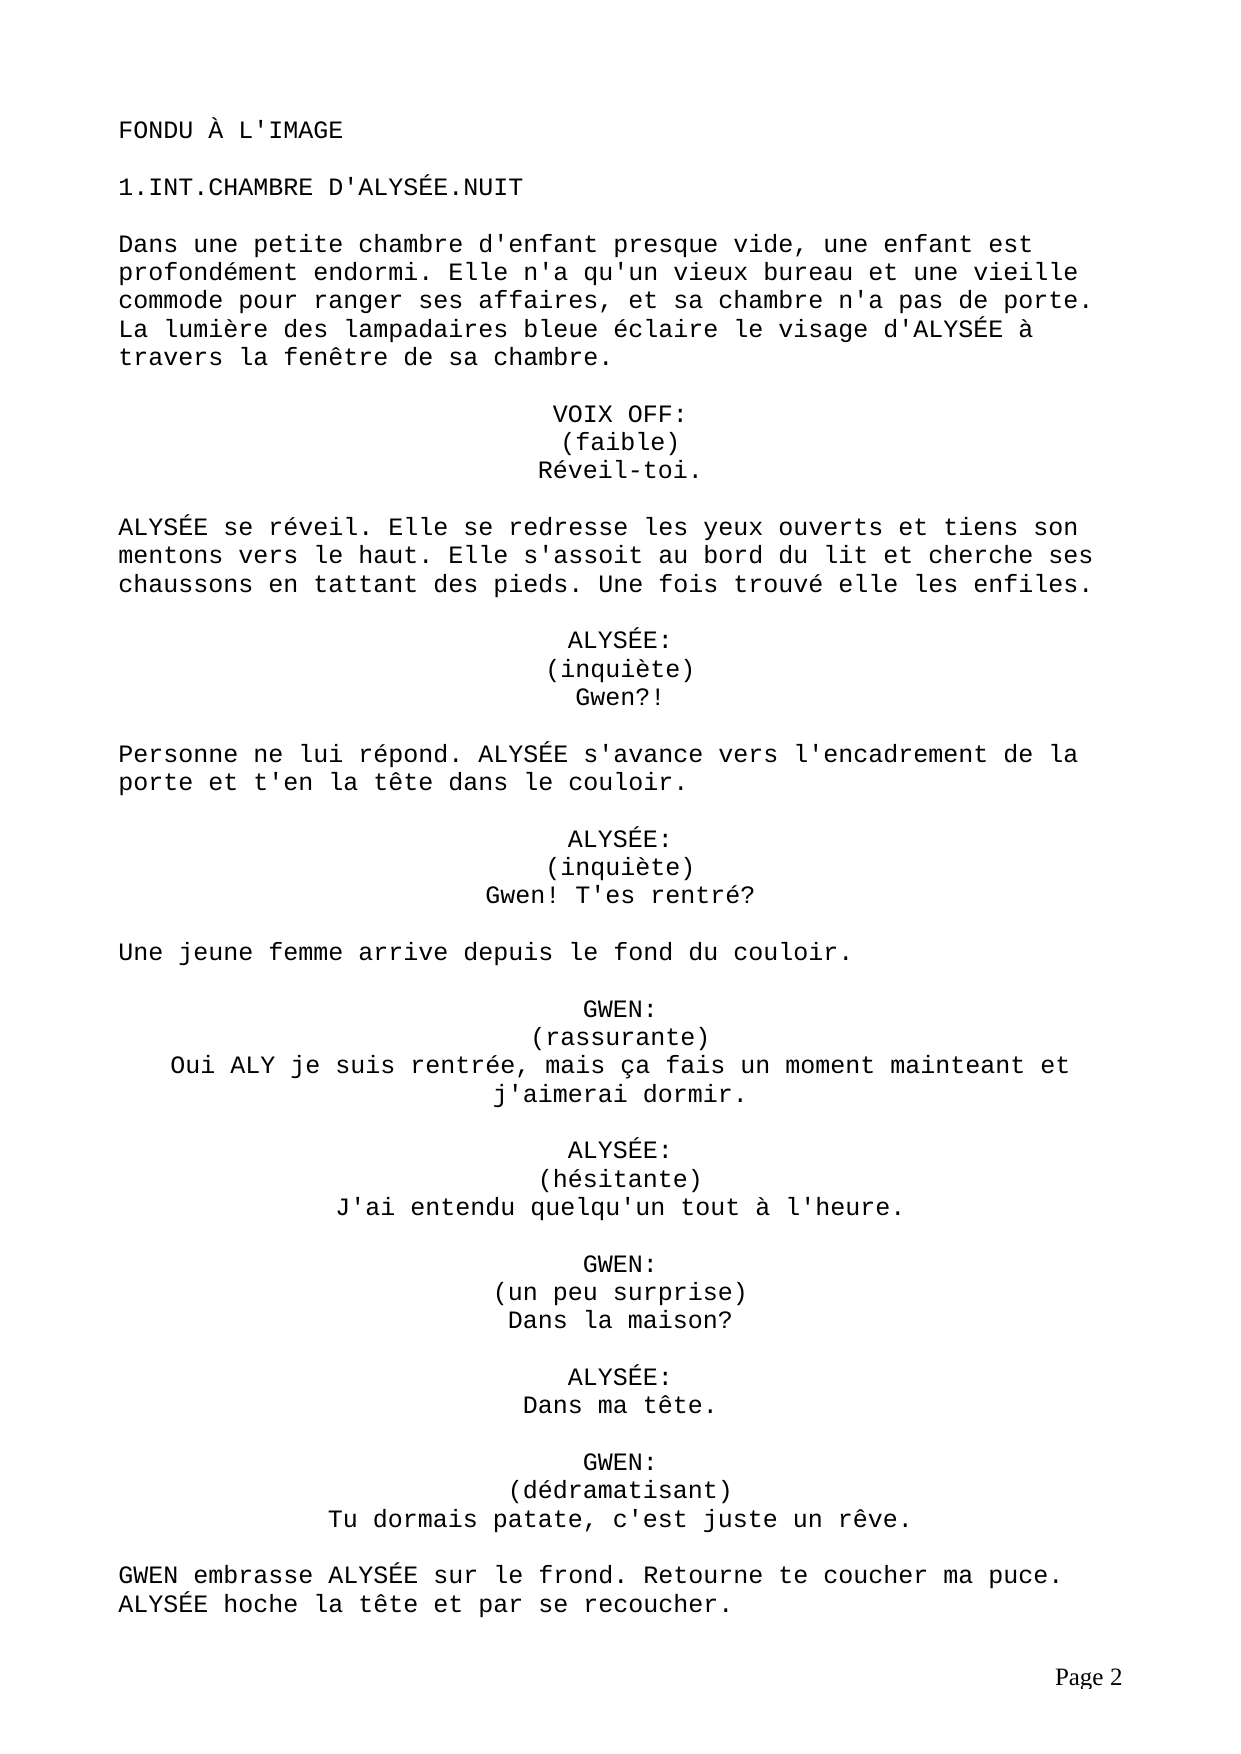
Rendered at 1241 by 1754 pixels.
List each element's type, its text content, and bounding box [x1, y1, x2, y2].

text (inquiète) [118, 656, 1122, 685]
text (hésitante) [118, 1166, 1122, 1195]
text Dans ma tête. [118, 1393, 1122, 1421]
text GWEN: [118, 1251, 1122, 1280]
text ALYSÉE: [118, 826, 1122, 855]
text ALYSÉE: [118, 1365, 1122, 1393]
text FONDU À L'IMAGE [118, 118, 1122, 146]
text Une jeune femme arrive depuis le fond du couloir. [118, 940, 1122, 968]
text ALYSÉE: [118, 628, 1122, 656]
text Gwen?! [118, 685, 1122, 713]
text Tu dormais patate, c'est juste un rêve. [118, 1506, 1122, 1535]
text ALYSÉE: [118, 1138, 1122, 1166]
text VOIX OFF: [118, 401, 1122, 430]
text (dédramatisant) [118, 1478, 1122, 1506]
text GWEN embrasse ALYSÉE sur le frond. Retourne te coucher ma puce. ALYSÉE hoche la tête et par se recoucher. [118, 1563, 1122, 1620]
text 1.INT.CHAMBRE D'ALYSÉE.NUIT [118, 175, 1122, 203]
text Gwen! T'es rentré? [118, 883, 1122, 911]
text J'ai entendu quelqu'un tout à l'heure. [118, 1195, 1122, 1223]
text ALYSÉE se réveil. Elle se redresse les yeux ouverts et tiens son mentons vers le haut. Elle s'assoit au bord du lit et cherche ses chaussons en tattant des pieds. Une fois trouvé elle les enfiles. [118, 515, 1122, 600]
text Dans une petite chambre d'enfant presque vide, une enfant est profondément endormi. Elle n'a qu'un vieux bureau et une vieille commode pour ranger ses affaires, et sa chambre n'a pas de porte. La lumière des lampadaires bleue éclaire le visage d'ALYSÉE à travers la fenêtre de sa chambre. [118, 231, 1122, 373]
text (un peu surprise) [118, 1280, 1122, 1308]
text Oui ALY je suis rentrée, mais ça fais un moment mainteant et j'aimerai dormir. [118, 1053, 1122, 1110]
text (rassurante) [118, 1025, 1122, 1053]
text Dans la maison? [118, 1308, 1122, 1336]
text GWEN: [118, 996, 1122, 1025]
text (faible) [118, 430, 1122, 458]
text GWEN: [118, 1450, 1122, 1478]
text Réveil-toi. [118, 458, 1122, 486]
text Personne ne lui répond. ALYSÉE s'avance vers l'encadrement de la porte et t'en la tête dans le couloir. [118, 741, 1122, 798]
text (inquiète) [118, 855, 1122, 883]
